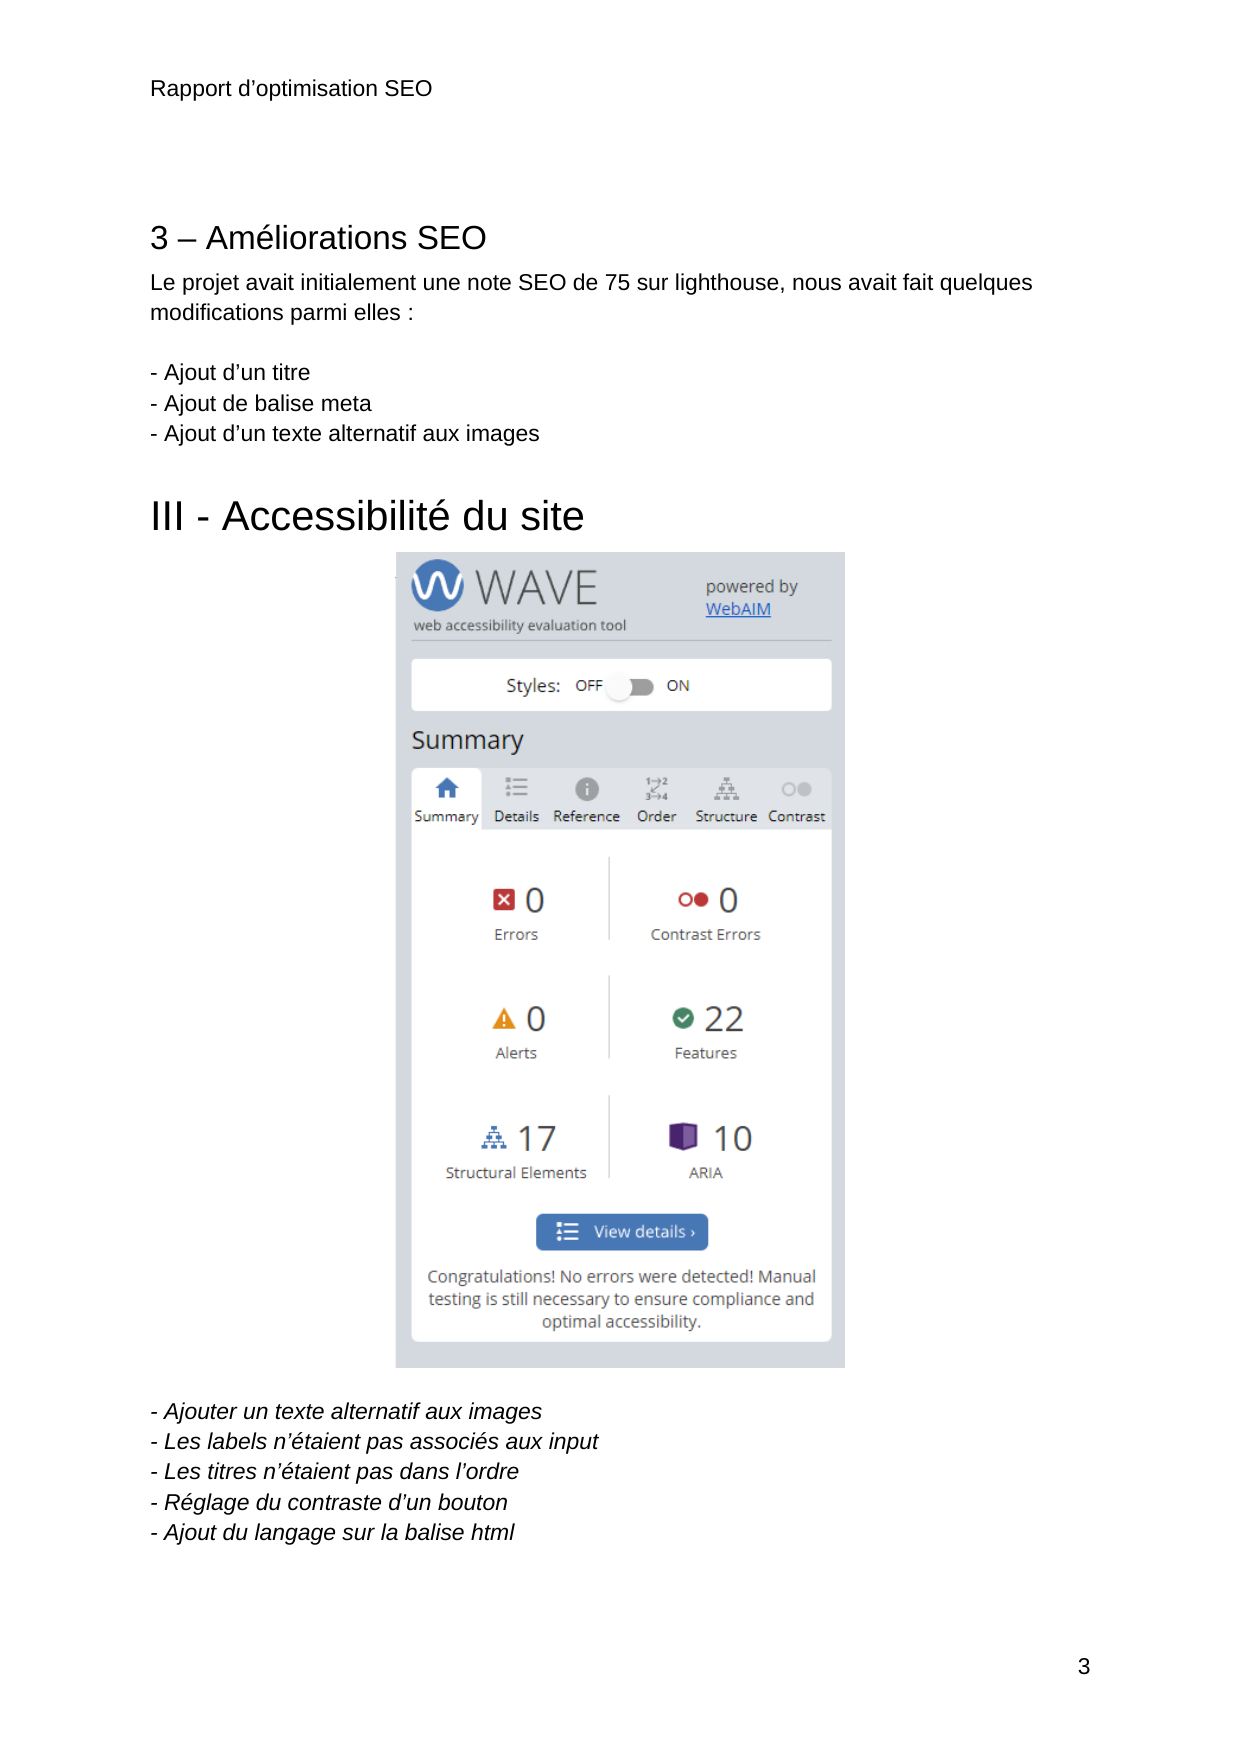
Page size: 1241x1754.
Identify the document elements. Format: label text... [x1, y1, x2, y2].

subtitle III - Accessibilité du site [150, 492, 1090, 539]
picture [395, 552, 845, 1368]
text - Ajouter un texte alternatif aux images [150, 1398, 1090, 1424]
text - Ajout d’un titre [150, 359, 1090, 386]
subtitle 3 – Améliorations SEO [150, 218, 1090, 256]
text - Ajout d’un texte alternatif aux images [150, 420, 1090, 446]
text - Les titres n’étaient pas dans l’ordre [150, 1458, 1090, 1484]
text Le projet avait initialement une note SEO de 75 sur lighthouse, nous avait fait quelques modifications parmi elles : [150, 269, 1090, 325]
text - Réglage du contraste d’un bouton [150, 1488, 1090, 1515]
text - Ajout du langage sur la balise html [150, 1519, 1090, 1545]
text - Les labels n’étaient pas associés aux input [150, 1428, 1090, 1454]
text - Ajout de balise meta [150, 389, 1090, 416]
